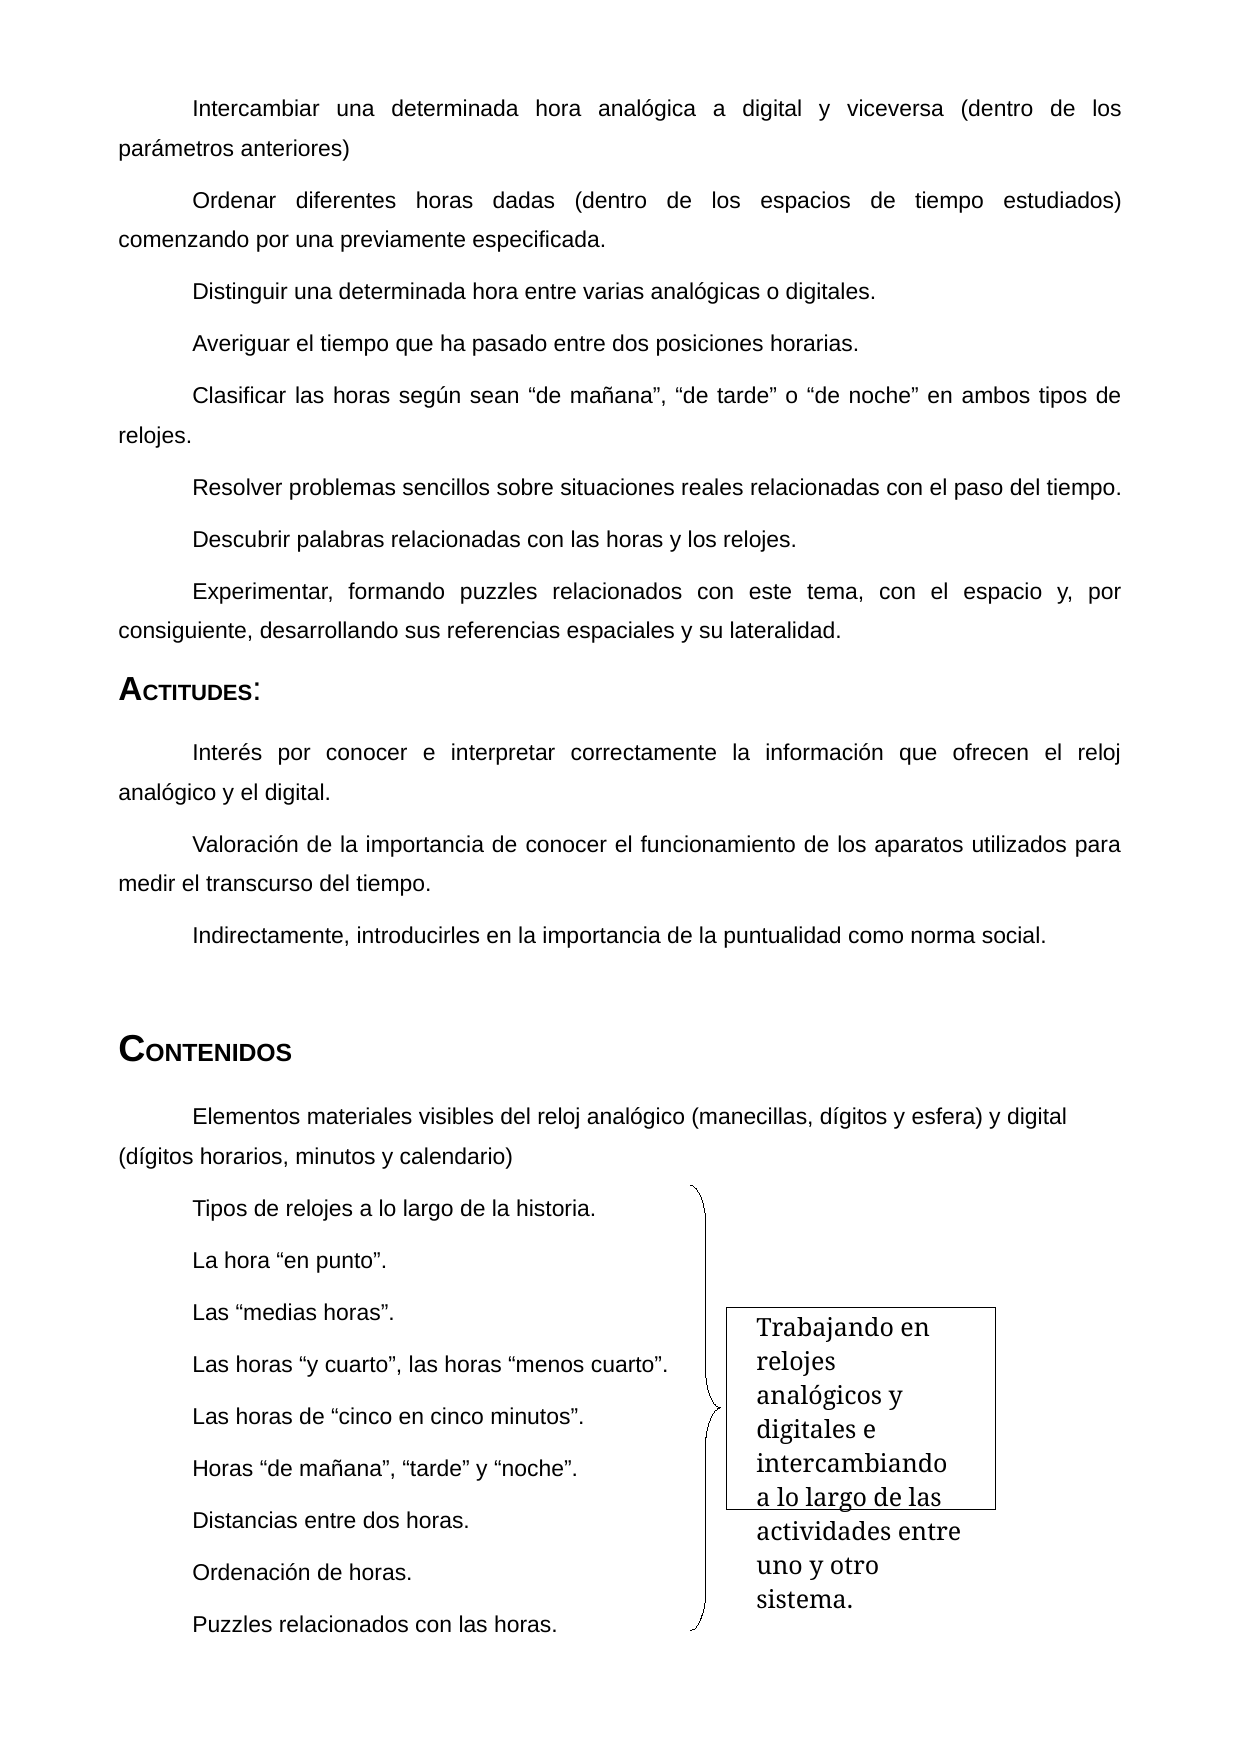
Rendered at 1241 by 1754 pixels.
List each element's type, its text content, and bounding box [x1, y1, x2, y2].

text [996, 1403, 1122, 1429]
text Ordenar diferentes horas dadas (dentro de los espacios de tiempo estudiados) comenzando por una previamente especificada. [118, 187, 1122, 253]
text Intercambiar una determinada hora analógica a digital y viceversa (dentro de los parámetros anteriores) [118, 95, 1122, 161]
text Puzzles relacionados con las horas. [118, 1611, 1122, 1637]
text [706, 1507, 1122, 1533]
text [706, 1299, 1122, 1325]
text Las horas “y cuarto”, las horas “menos cuarto”. [118, 1351, 705, 1377]
text Elementos materiales visibles del reloj analógico (manecillas, dígitos y esfera) y digital (dígitos horarios, minutos y calendario) [118, 1103, 1122, 1169]
text Valoración de la importancia de conocer el funcionamiento de los aparatos utilizados para medir el transcurso del tiempo. [118, 831, 1122, 896]
text Ordenación de horas. [118, 1558, 705, 1585]
text La hora “en punto”. [118, 1247, 705, 1273]
text Actitudes: [118, 669, 1122, 707]
text Distinguir una determinada hora entre varias analógicas o digitales. [118, 278, 1122, 304]
text Resolver problemas sencillos sobre situaciones reales relacionadas con el paso del tiempo. [118, 474, 1122, 500]
text Las horas de “cinco en cinco minutos”. [118, 1403, 726, 1429]
text Averiguar el tiempo que ha pasado entre dos posiciones horarias. [118, 330, 1122, 357]
text Contenidos [118, 1026, 1122, 1069]
text Interés por conocer e interpretar correctamente la información que ofrecen el reloj analógico y el digital. [118, 739, 1122, 805]
text Distancias entre dos horas. [118, 1507, 705, 1533]
text Las “medias horas”. [118, 1299, 705, 1325]
text Ordenación de horas. [706, 1558, 1122, 1585]
text Indirectamente, introducirles en la importancia de la puntualidad como norma social. [118, 922, 1122, 948]
text Descubrir palabras relacionadas con las horas y los relojes. [118, 526, 1122, 552]
text Clasificar las horas según sean “de mañana”, “de tarde” o “de noche” en ambos tipos de relojes. [118, 382, 1122, 448]
text [996, 1351, 1122, 1377]
text Tipos de relojes a lo largo de la historia. [118, 1195, 1122, 1221]
text Horas “de mañana”, “tarde” y “noche”. [118, 1454, 705, 1481]
text [706, 1247, 1122, 1273]
text [996, 1454, 1122, 1481]
text Experimentar, formando puzzles relacionados con este tema, con el espacio y, por consiguiente, desarrollando sus referencias espaciales y su lateralidad. [118, 578, 1122, 643]
